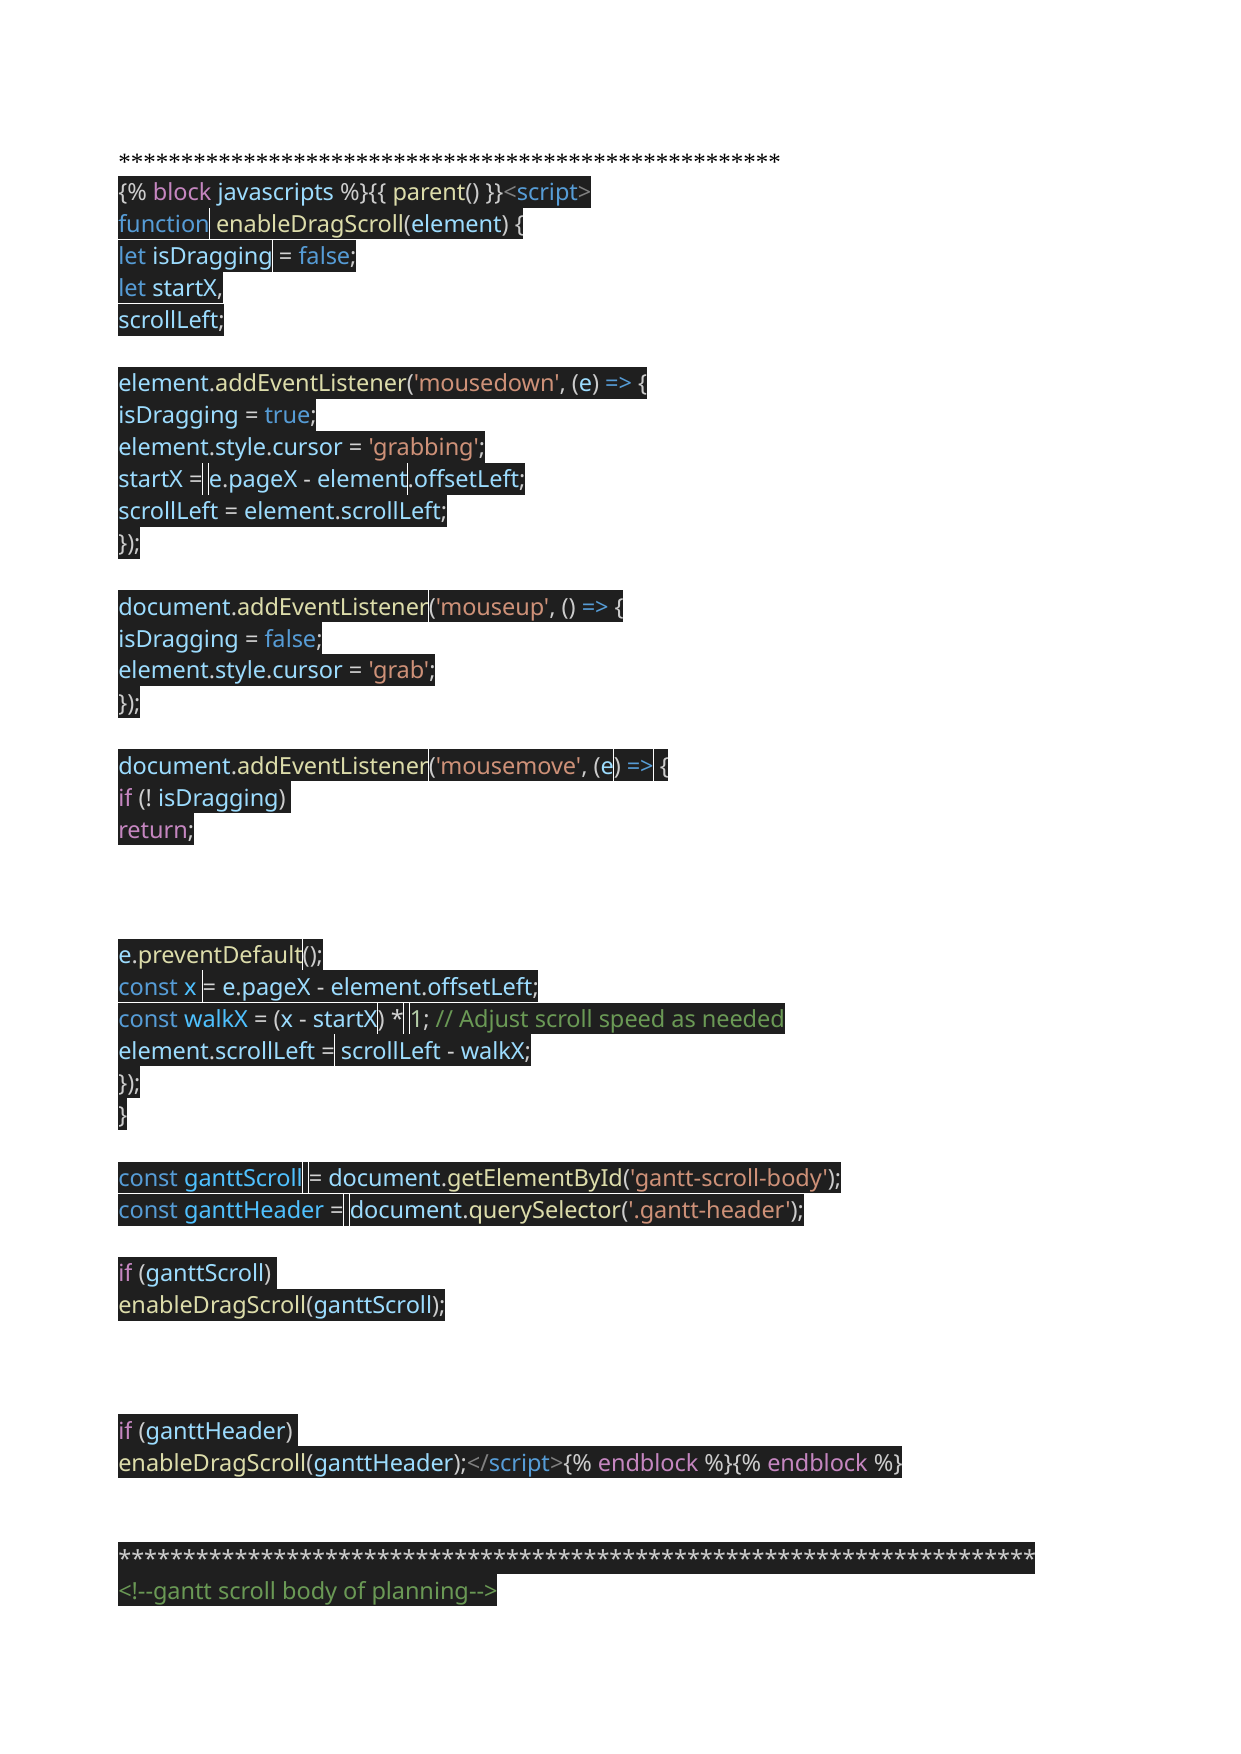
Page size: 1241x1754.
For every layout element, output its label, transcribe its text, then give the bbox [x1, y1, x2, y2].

text if (ganttScroll) [118, 1257, 1122, 1289]
text {% block javascripts %}{{ parent() }}<script> [118, 176, 1122, 208]
text return; [118, 813, 1122, 845]
text if (ganttHeader) [118, 1414, 1122, 1446]
text let startX, [118, 272, 1122, 303]
text const walkX = (x - startX) * 1; // Adjust scroll speed as needed [118, 1002, 1122, 1034]
text enableDragScroll(ganttScroll); [118, 1289, 1122, 1321]
text element.addEventListener('mousedown', (e) => { [118, 367, 1122, 399]
text isDragging = true; [118, 399, 1122, 431]
text e.preventDefault(); [118, 938, 1122, 970]
text *********************************************************************** [118, 1542, 1122, 1574]
text <!--gantt scroll body of planning--> [118, 1574, 1122, 1606]
text element.style.cursor = 'grab'; [118, 654, 1122, 686]
text let isDragging = false; [118, 239, 1122, 272]
text }); [118, 686, 1122, 718]
text startX = e.pageX - element.offsetLeft; [118, 463, 1122, 495]
text element.scrollLeft = scrollLeft - walkX; [118, 1034, 1122, 1066]
text scrollLeft; [118, 303, 1122, 336]
text element.style.cursor = 'grabbing'; [118, 431, 1122, 463]
text }); [118, 527, 1122, 559]
text scrollLeft = element.scrollLeft; [118, 495, 1122, 527]
text } [118, 1098, 1122, 1130]
text }); [118, 1066, 1122, 1098]
text enableDragScroll(ganttHeader);</script>{% endblock %}{% endblock %} [118, 1446, 1122, 1478]
text if (! isDragging) [118, 781, 1122, 813]
text const ganttHeader = document.querySelector('.gantt-header'); [118, 1193, 1122, 1226]
text ***************************************************** [118, 147, 1122, 176]
text const ganttScroll = document.getElementById('gantt-scroll-body'); [118, 1162, 1122, 1193]
text const x = e.pageX - element.offsetLeft; [118, 970, 1122, 1002]
text document.addEventListener('mousemove', (e) => { [118, 749, 1122, 781]
text function enableDragScroll(element) { [118, 208, 1122, 239]
text isDragging = false; [118, 622, 1122, 654]
text document.addEventListener('mouseup', () => { [118, 590, 1122, 622]
